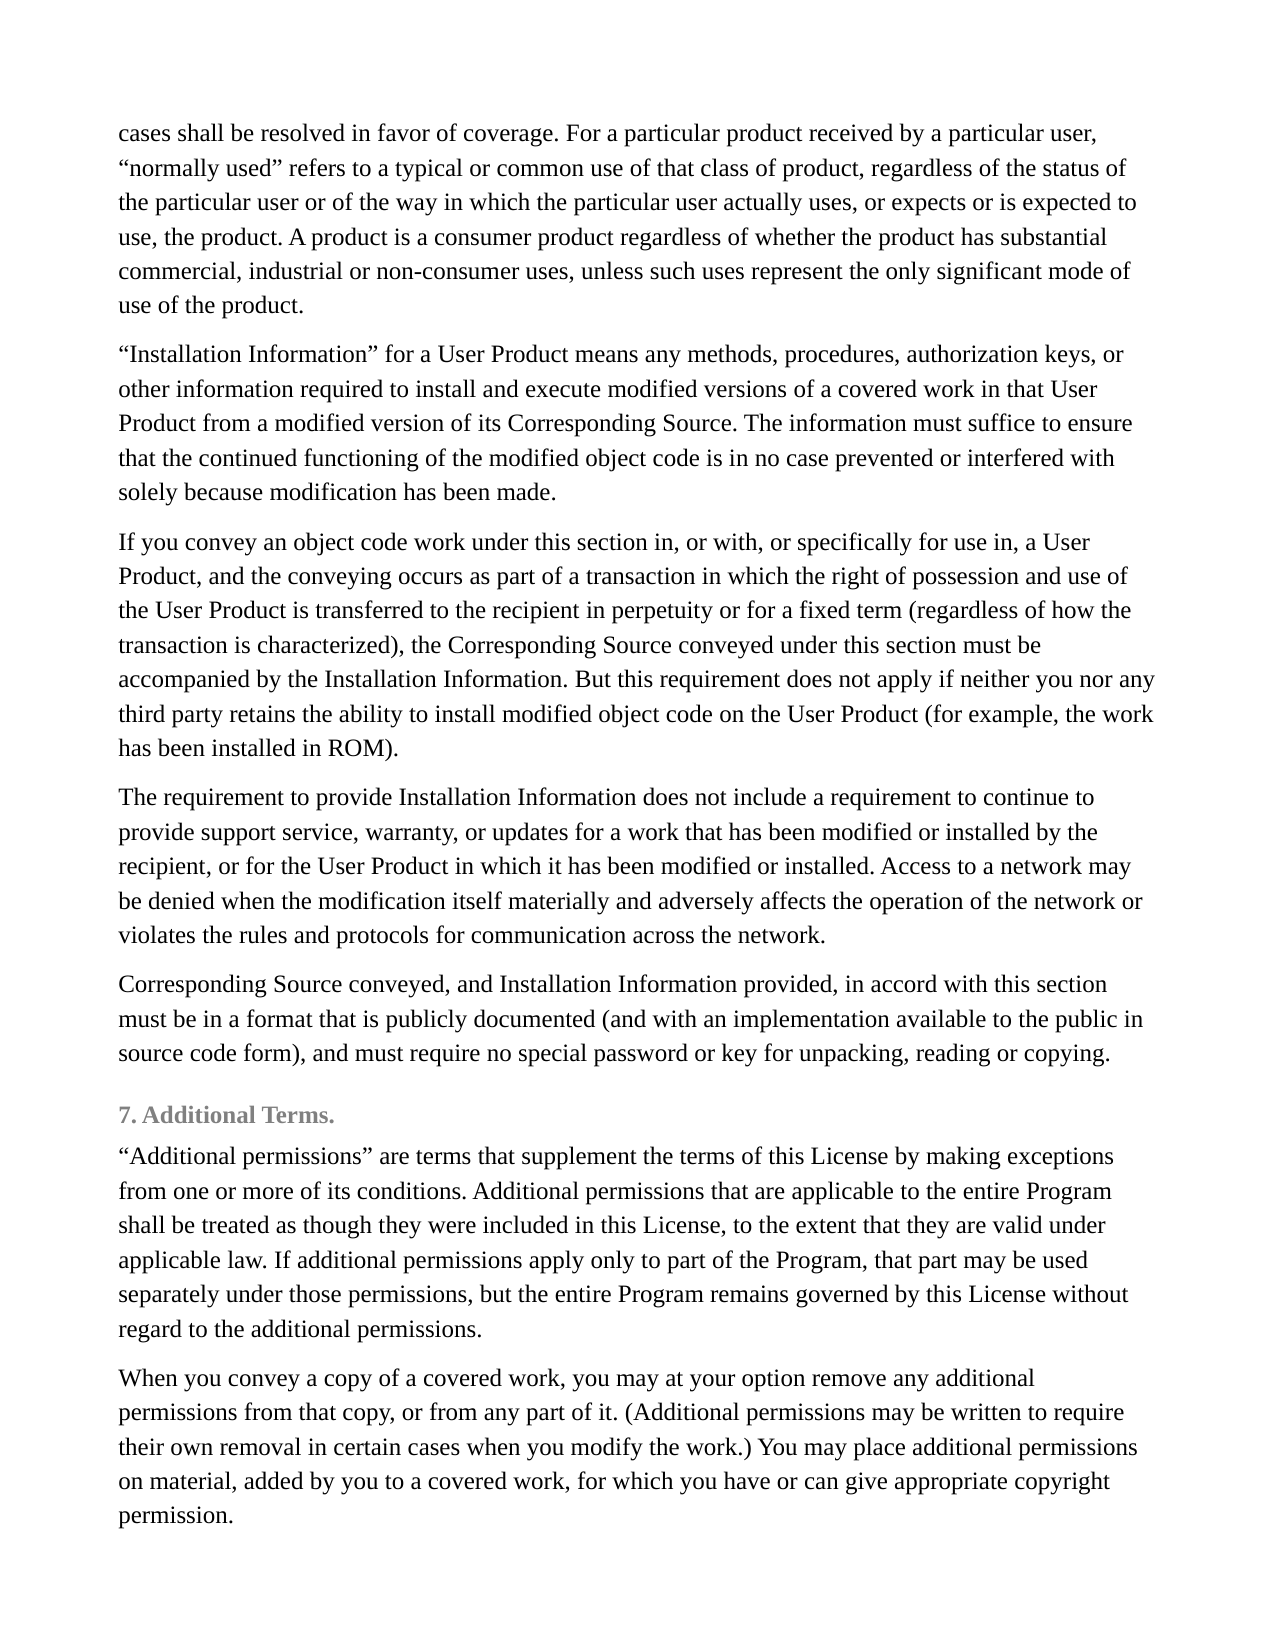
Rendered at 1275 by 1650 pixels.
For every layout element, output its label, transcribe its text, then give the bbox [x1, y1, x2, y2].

text When you convey a copy of a covered work, you may at your option remove any additional permissions from that copy, or from any part of it. (Additional permissions may be written to require their own removal in certain cases when you modify the work.) You may place additional permissions on material, added by you to a covered work, for which you have or can give appropriate copyright permission. [118, 1363, 1157, 1529]
text The requirement to provide Installation Information does not include a requirement to continue to provide support service, warranty, or updates for a work that has been modified or installed by the recipient, or for the User Product in which it has been modified or installed. Access to a network may be denied when the modification itself materially and adversely affects the operation of the network or violates the rules and protocols for communication across the network. [118, 782, 1157, 949]
text Corresponding Source conveyed, and Installation Information provided, in accord with this section must be in a format that is publicly documented (and with an implementation available to the public in source code form), and must require no special password or key for unpacking, reading or copying. [118, 969, 1157, 1067]
text If you convey an object code work under this section in, or with, or specifically for use in, a User Product, and the conveying occurs as part of a transaction in which the right of possession and use of the User Product is transferred to the recipient in perpetuity or for a fixed term (regardless of how the transaction is characterized), the Corresponding Source conveyed under this section must be accompanied by the Installation Information. But this requirement does not apply if neither you nor any third party retains the ability to install modified object code on the User Product (for example, the work has been installed in ROM). [118, 527, 1157, 762]
subtitle 7. Additional Terms. [118, 1100, 1157, 1129]
text cases shall be resolved in favor of coverage. For a particular product received by a particular user, “normally used” refers to a typical or common use of that class of product, regardless of the status of the particular user or of the way in which the particular user actually uses, or expects or is expected to use, the product. A product is a consumer product regardless of whether the product has substantial commercial, industrial or non-consumer uses, unless such uses represent the only significant mode of use of the product. [118, 118, 1157, 319]
text “Additional permissions” are terms that supplement the terms of this License by making exceptions from one or more of its conditions. Additional permissions that are applicable to the entire Program shall be treated as though they were included in this License, to the extent that they are valid under applicable law. If additional permissions apply only to part of the Program, that part may be used separately under those permissions, but the entire Program remains governed by this License without regard to the additional permissions. [118, 1141, 1157, 1342]
text “Installation Information” for a User Product means any methods, procedures, authorization keys, or other information required to install and execute modified versions of a covered work in that User Product from a modified version of its Corresponding Source. The information must suffice to ensure that the continued functioning of the modified object code is in no case prevented or interfered with solely because modification has been made. [118, 339, 1157, 506]
